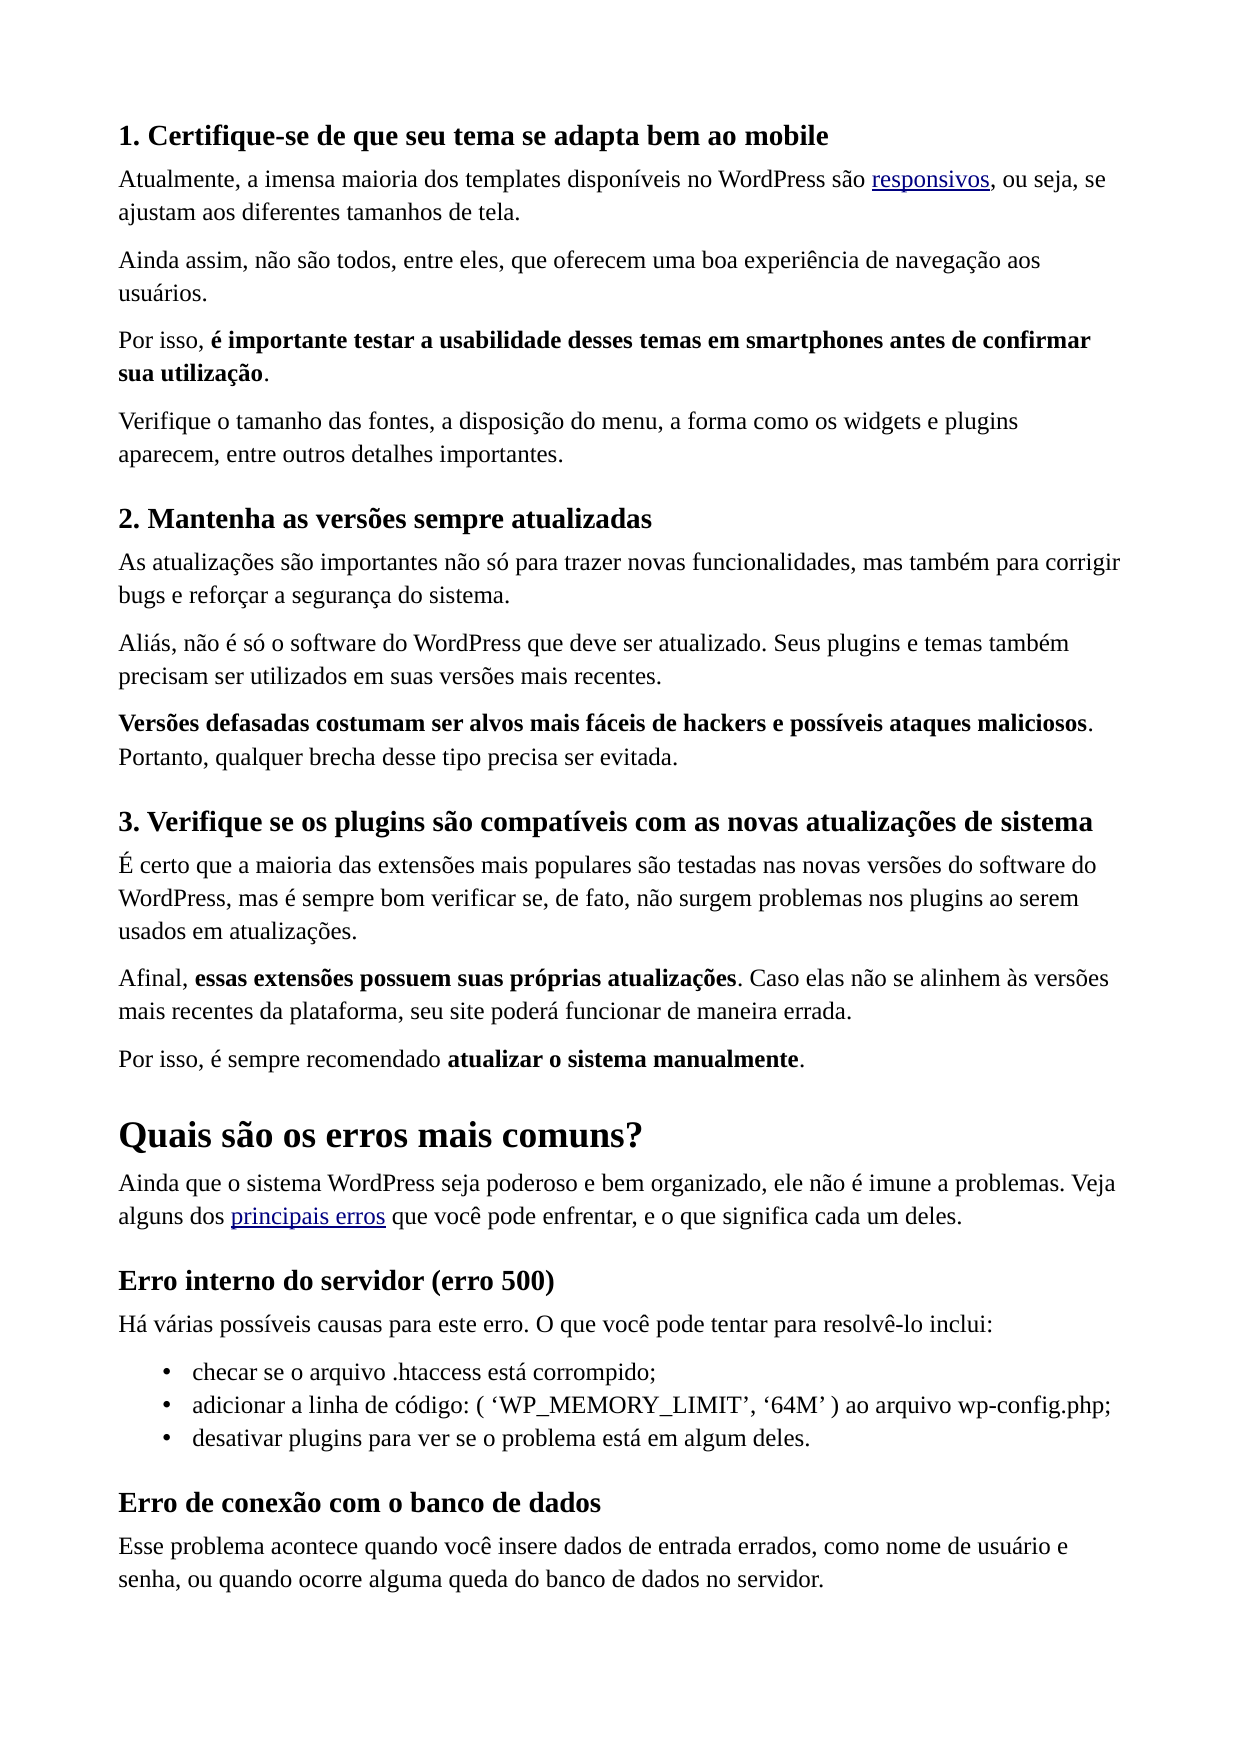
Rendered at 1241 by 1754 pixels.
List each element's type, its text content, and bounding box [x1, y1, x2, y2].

list adicionar a linha de código: ( ‘WP_MEMORY_LIMIT’, ‘64M’ ) ao arquivo wp-config.php; [162, 1390, 1122, 1419]
text Afinal, essas extensões possuem suas próprias atualizações. Caso elas não se alinhem às versões mais recentes da plataforma, seu site poderá funcionar de maneira errada. [118, 963, 1122, 1025]
list desativar plugins para ver se o problema está em algum deles. [162, 1423, 1122, 1452]
subtitle Quais são os erros mais comuns? [118, 1112, 1122, 1156]
text Ainda que o sistema WordPress seja poderoso e bem organizado, ele não é imune a problemas. Veja alguns dos principais erros que você pode enfrentar, e o que significa cada um deles. [118, 1168, 1122, 1230]
text Atualmente, a imensa maioria dos templates disponíveis no WordPress são responsivos, ou seja, se ajustam aos diferentes tamanhos de tela. [118, 164, 1122, 226]
text Por isso, é importante testar a usabilidade desses temas em smartphones antes de confirmar sua utilização. [118, 325, 1122, 387]
subtitle Erro de conexão com o banco de dados [118, 1485, 1122, 1519]
subtitle 1. Certifique-se de que seu tema se adapta bem ao mobile [118, 118, 1122, 152]
text Há várias possíveis causas para este erro. O que você pode tentar para resolvê-lo inclui: [118, 1309, 1122, 1338]
subtitle 2. Mantenha as versões sempre atualizadas [118, 501, 1122, 535]
text Esse problema acontece quando você insere dados de entrada errados, como nome de usuário e senha, ou quando ocorre alguma queda do banco de dados no servidor. [118, 1531, 1122, 1593]
text Ainda assim, não são todos, entre eles, que oferecem uma boa experiência de navegação aos usuários. [118, 245, 1122, 307]
text Versões defasadas costumam ser alvos mais fáceis de hackers e possíveis ataques maliciosos. Portanto, qualquer brecha desse tipo precisa ser evitada. [118, 708, 1122, 770]
text É certo que a maioria das extensões mais populares são testadas nas novas versões do software do WordPress, mas é sempre bom verificar se, de fato, não surgem problemas nos plugins ao serem usados em atualizações. [118, 850, 1122, 944]
text Por isso, é sempre recomendado atualizar o sistema manualmente. [118, 1044, 1122, 1073]
subtitle 3. Verifique se os plugins são compatíveis com as novas atualizações de sistema [118, 804, 1122, 837]
list checar se o arquivo .htaccess está corrompido; [162, 1357, 1122, 1386]
subtitle Erro interno do servidor (erro 500) [118, 1263, 1122, 1297]
text Aliás, não é só o software do WordPress que deve ser atualizado. Seus plugins e temas também precisam ser utilizados em suas versões mais recentes. [118, 628, 1122, 690]
text As atualizações são importantes não só para trazer novas funcionalidades, mas também para corrigir bugs e reforçar a segurança do sistema. [118, 547, 1122, 609]
text Verifique o tamanho das fontes, a disposição do menu, a forma como os widgets e plugins aparecem, entre outros detalhes importantes. [118, 406, 1122, 468]
